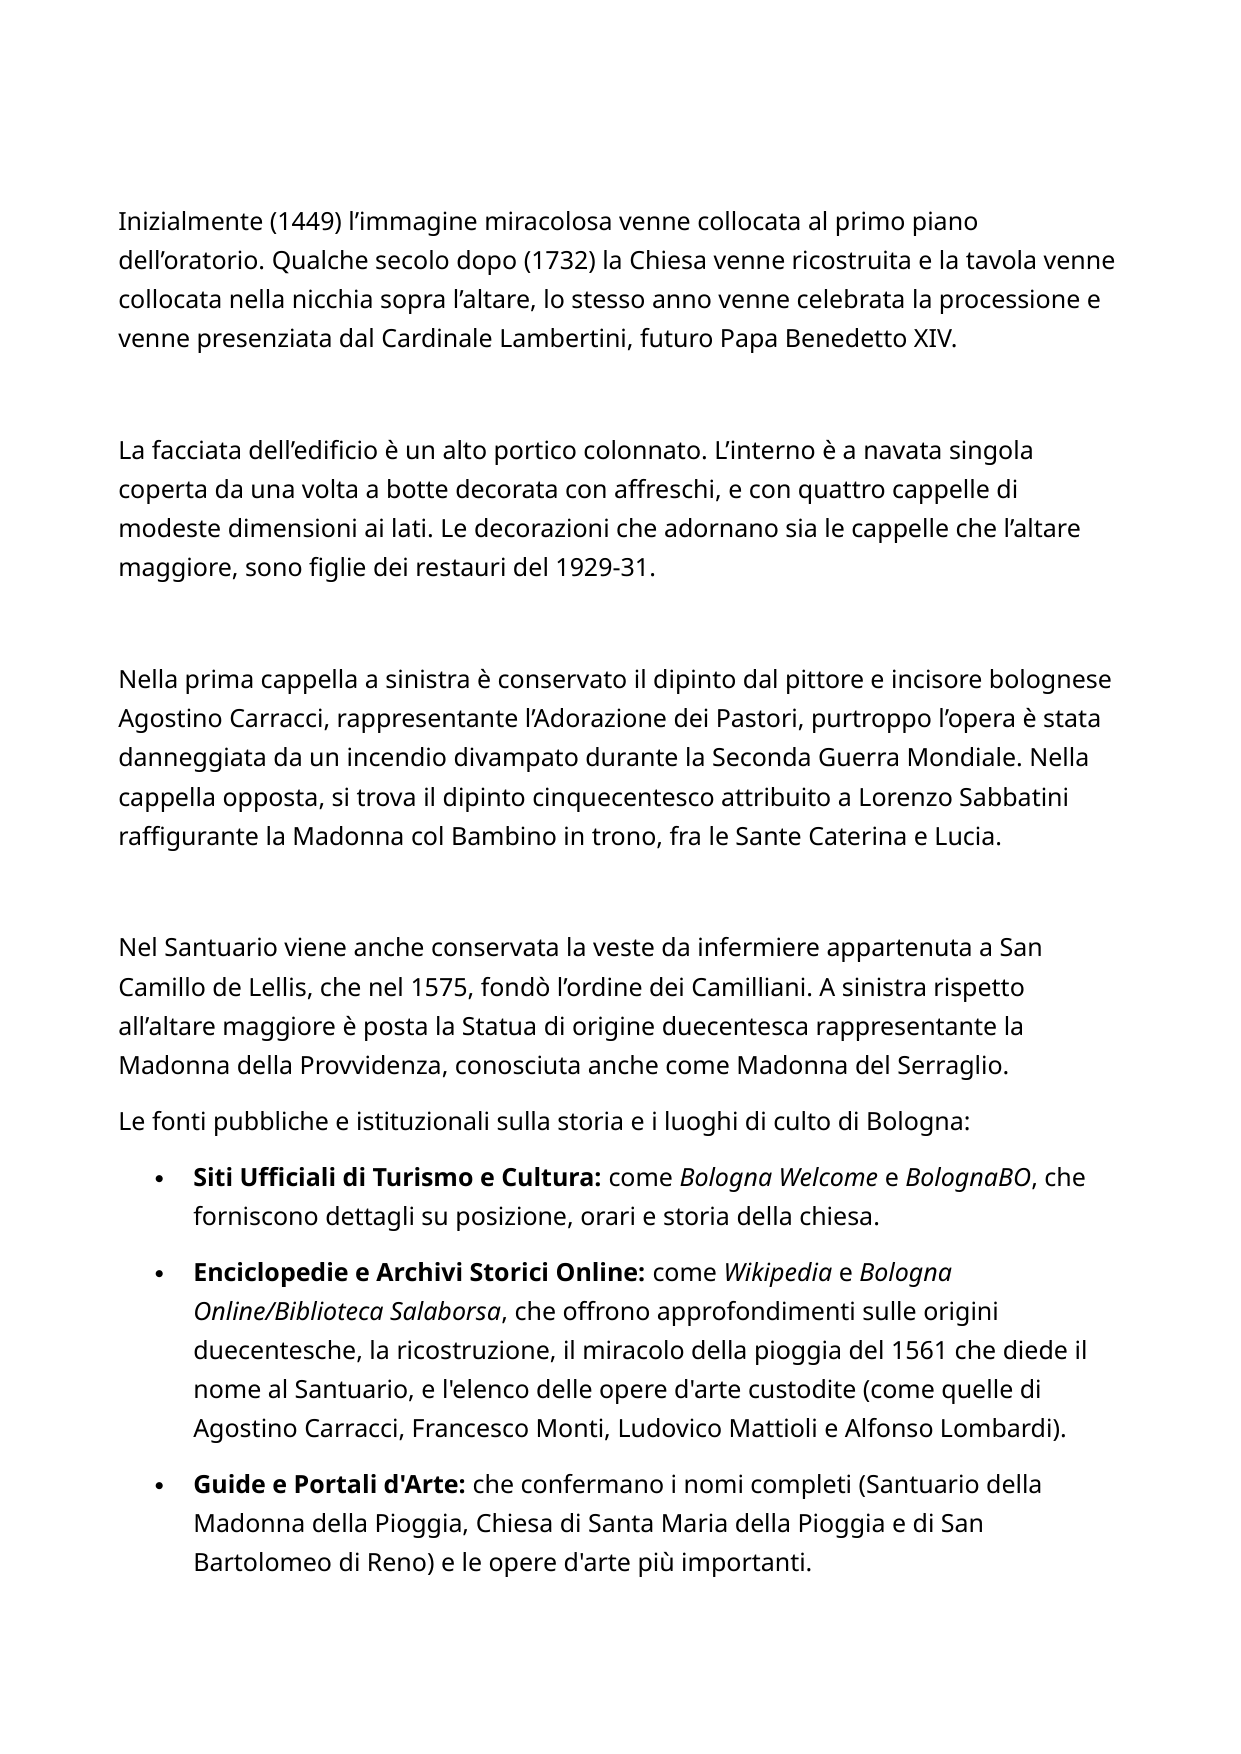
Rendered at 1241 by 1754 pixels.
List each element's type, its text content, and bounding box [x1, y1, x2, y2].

text La facciata dell’edificio è un alto portico colonnato. L’interno è a navata singola coperta da una volta a botte decorata con affreschi, e con quattro cappelle di modeste dimensioni ai lati. Le decorazioni che adornano sia le cappelle che l’altare maggiore, sono figlie dei restauri del 1929-31. [118, 433, 1122, 584]
list Siti Ufficiali di Turismo e Cultura: come Bologna Welcome e BolognaBO, che forniscono dettagli su posizione, orari e storia della chiesa. [156, 1159, 1122, 1232]
text Nel Santuario viene anche conservata la veste da infermiere appartenuta a San Camillo de Lellis, che nel 1575, fondò l’ordine dei Camilliani. A sinistra rispetto all’altare maggiore è posta la Statua di origine duecentesca rappresentante la Madonna della Provvidenza, conosciuta anche come Madonna del Serraglio. [118, 930, 1122, 1082]
text Le fonti pubbliche e istituzionali sulla storia e i luoghi di culto di Bologna: [118, 1103, 1122, 1137]
text Inizialmente (1449) l’immagine miracolosa venne collocata al primo piano dell’oratorio. Qualche secolo dopo (1732) la Chiesa venne ricostruita e la tavola venne collocata nella nicchia sopra l’altare, lo stesso anno venne celebrata la processione e venne presenziata dal Cardinale Lambertini, futuro Papa Benedetto XIV. [118, 203, 1122, 355]
list Enciclopedie e Archivi Storici Online: come Wikipedia e Bologna Online/Biblioteca Salaborsa, che offrono approfondimenti sulle origini duecentesche, la ricostruzione, il miracolo della pioggia del 1561 che diede il nome al Santuario, e l'elenco delle opere d'arte custodite (come quelle di Agostino Carracci, Francesco Monti, Ludovico Mattioli e Alfonso Lombardi). [156, 1254, 1122, 1445]
list Guide e Portali d'Arte: che confermano i nomi completi (Santuario della Madonna della Pioggia, Chiesa di Santa Maria della Pioggia e di San Bartolomeo di Reno) e le opere d'arte più importanti. [156, 1467, 1122, 1579]
text Nella prima cappella a sinistra è conservato il dipinto dal pittore e incisore bolognese Agostino Carracci, rappresentante l’Adorazione dei Pastori, purtroppo l’opera è stata danneggiata da un incendio divampato durante la Seconda Guerra Mondiale. Nella cappella opposta, si trova il dipinto cinquecentesco attribuito a Lorenzo Sabbatini raffigurante la Madonna col Bambino in trono, fra le Sante Caterina e Lucia. [118, 662, 1122, 852]
